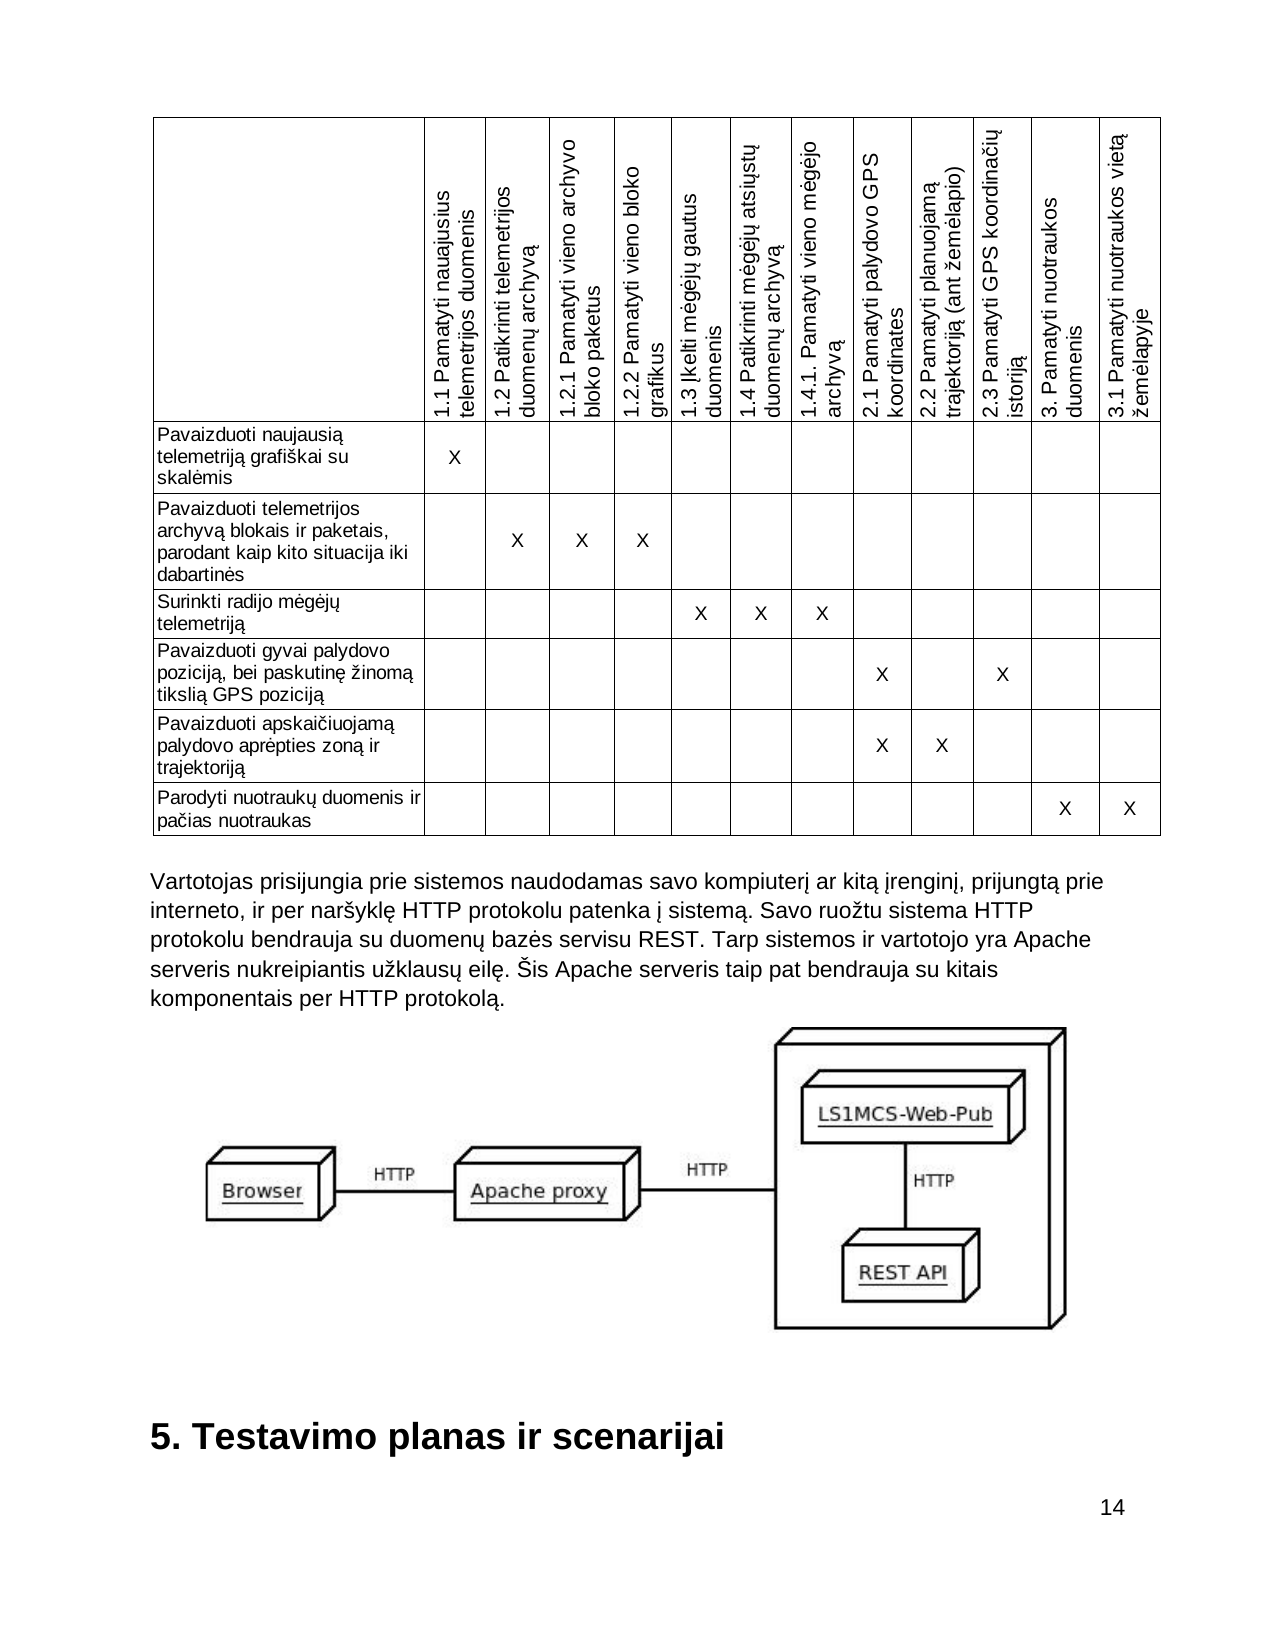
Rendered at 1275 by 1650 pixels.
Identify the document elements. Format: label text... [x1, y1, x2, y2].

subtitle 5. Testavimo planas ir scenarijai [150, 1416, 1125, 1457]
text Vartotojas prisijungia prie sistemos naudodamas savo kompiuterį ar kitą įrenginį, prijungtą prie interneto, ir per naršyklę HTTP protokolu patenka į sistemą. Savo ruožtu sistema HTTP protokolu bendrauja su duomenų bazės servisu REST. Tarp sistemos ir vartotojo yra Apache serveris nukreipiantis užklausų eilę. Šis Apache serveris taip pat bendrauja su kitais komponentais per HTTP protokolą. [150, 117, 1125, 1012]
picture [205, 1027, 1070, 1333]
